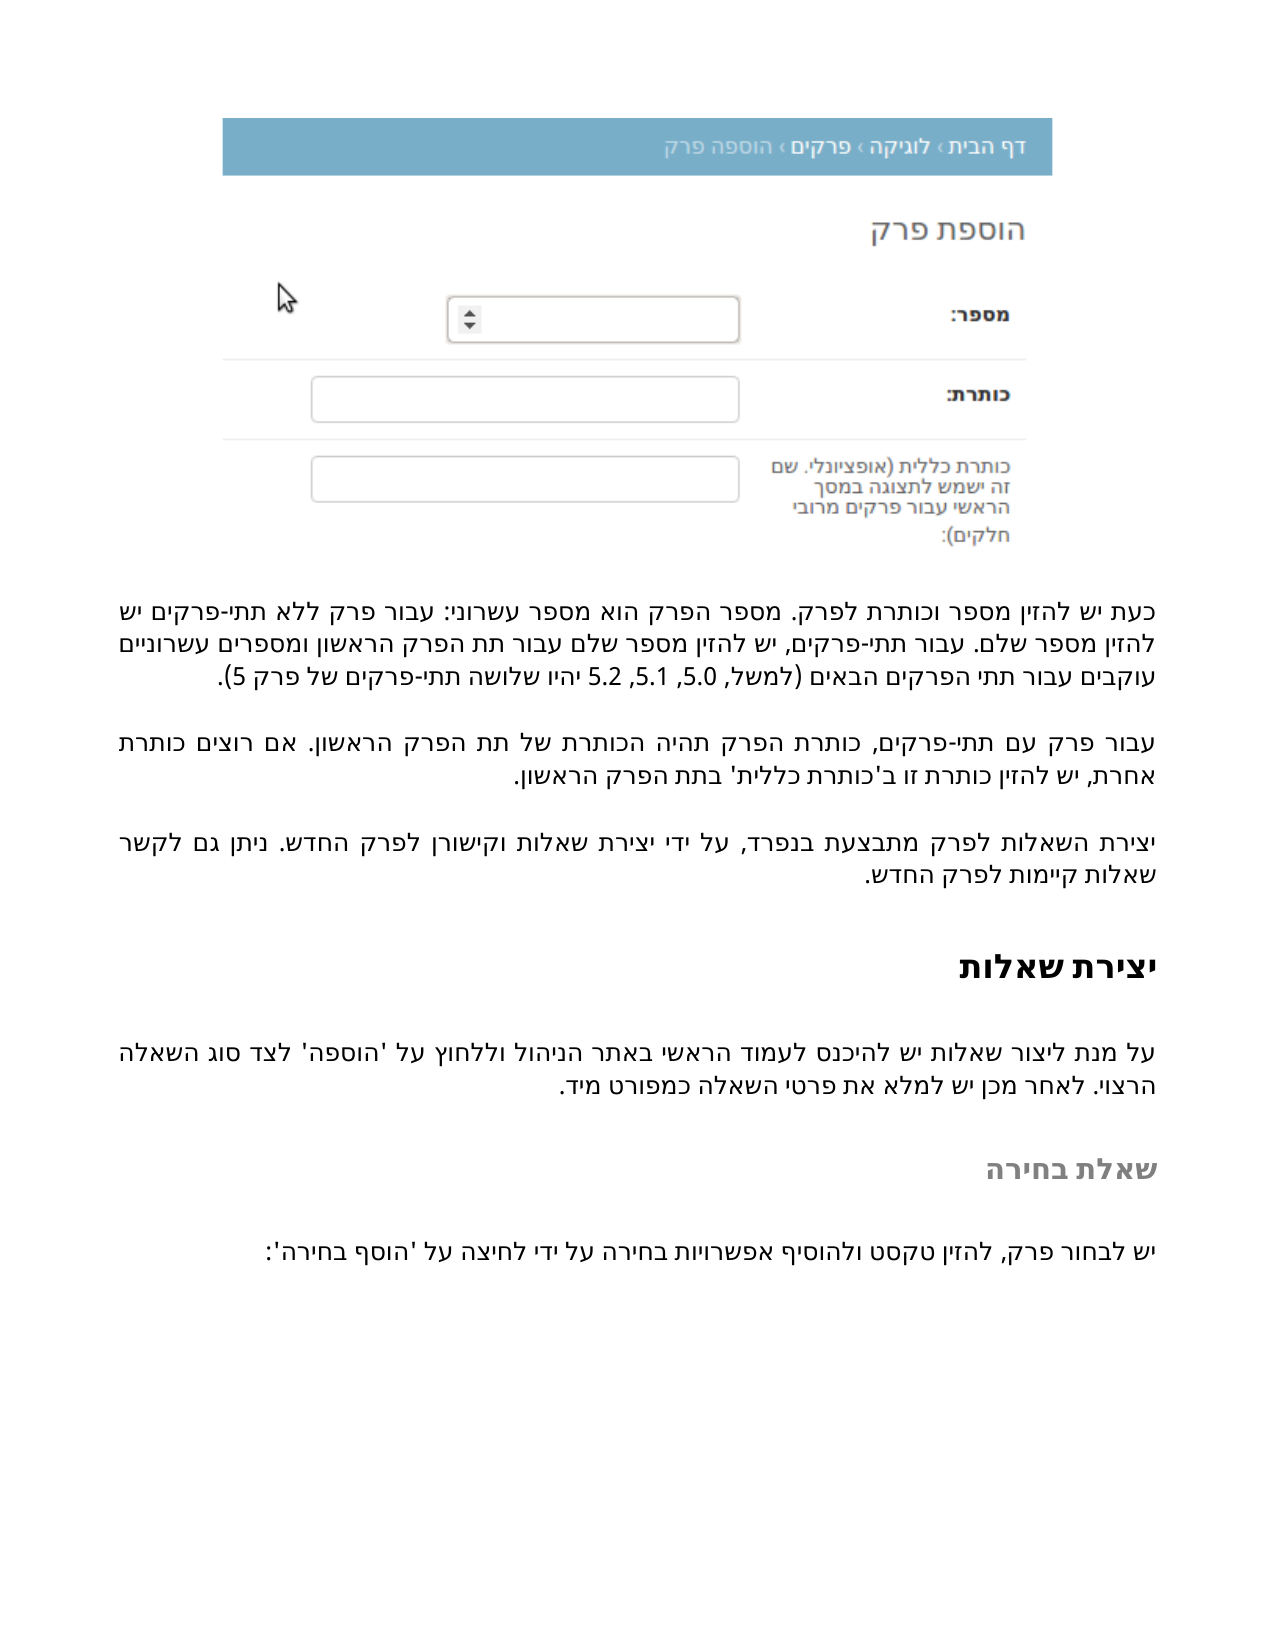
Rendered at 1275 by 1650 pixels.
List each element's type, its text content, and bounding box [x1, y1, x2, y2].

text עבור פרק עם תתי-פרקים, כותרת הפרק תהיה הכותרת של תת הפרק הראשון. אם רוצים כותרת אחרת, יש להזין כותרת זו ב'כותרת כללית' בתת הפרק הראשון. [118, 729, 1157, 794]
text כעת יש להזין מספר וכותרת לפרק. מספר הפרק הוא מספר עשרוני: עבור פרק ללא תתי-פרקים יש להזין מספר שלם. עבור תתי-פרקים, יש להזין מספר שלם עבור תת הפרק הראשון ומספרים עשרוניים עוקבים עבור תתי הפרקים הבאים (למשל, 5.0, 5.1, 5.2 יהיו שלושה תתי-פרקים של פרק 5). [118, 597, 1157, 695]
text יש לבחור פרק, להזין טקסט ולהוסיף אפשרויות בחירה על ידי לחיצה על 'הוסף בחירה': [118, 1237, 1157, 1270]
subtitle שאלת בחירה [118, 1153, 1157, 1191]
subtitle יצירת שאלות [118, 949, 1157, 992]
text על מנת ליצור שאלות יש להיכנס לעמוד הראשי באתר הניהול וללחוץ על 'הוספה' לצד סוג השאלה הרצוי. לאחר מכן יש למלא את פרטי השאלה כמפורט מיד. [118, 1039, 1157, 1104]
text יצירת השאלות לפרק מתבצעת בנפרד, על ידי יצירת שאלות וקישורן לפרק החדש. ניתן גם לקשר שאלות קיימות לפרק החדש. [118, 829, 1157, 894]
picture [222, 118, 1053, 564]
